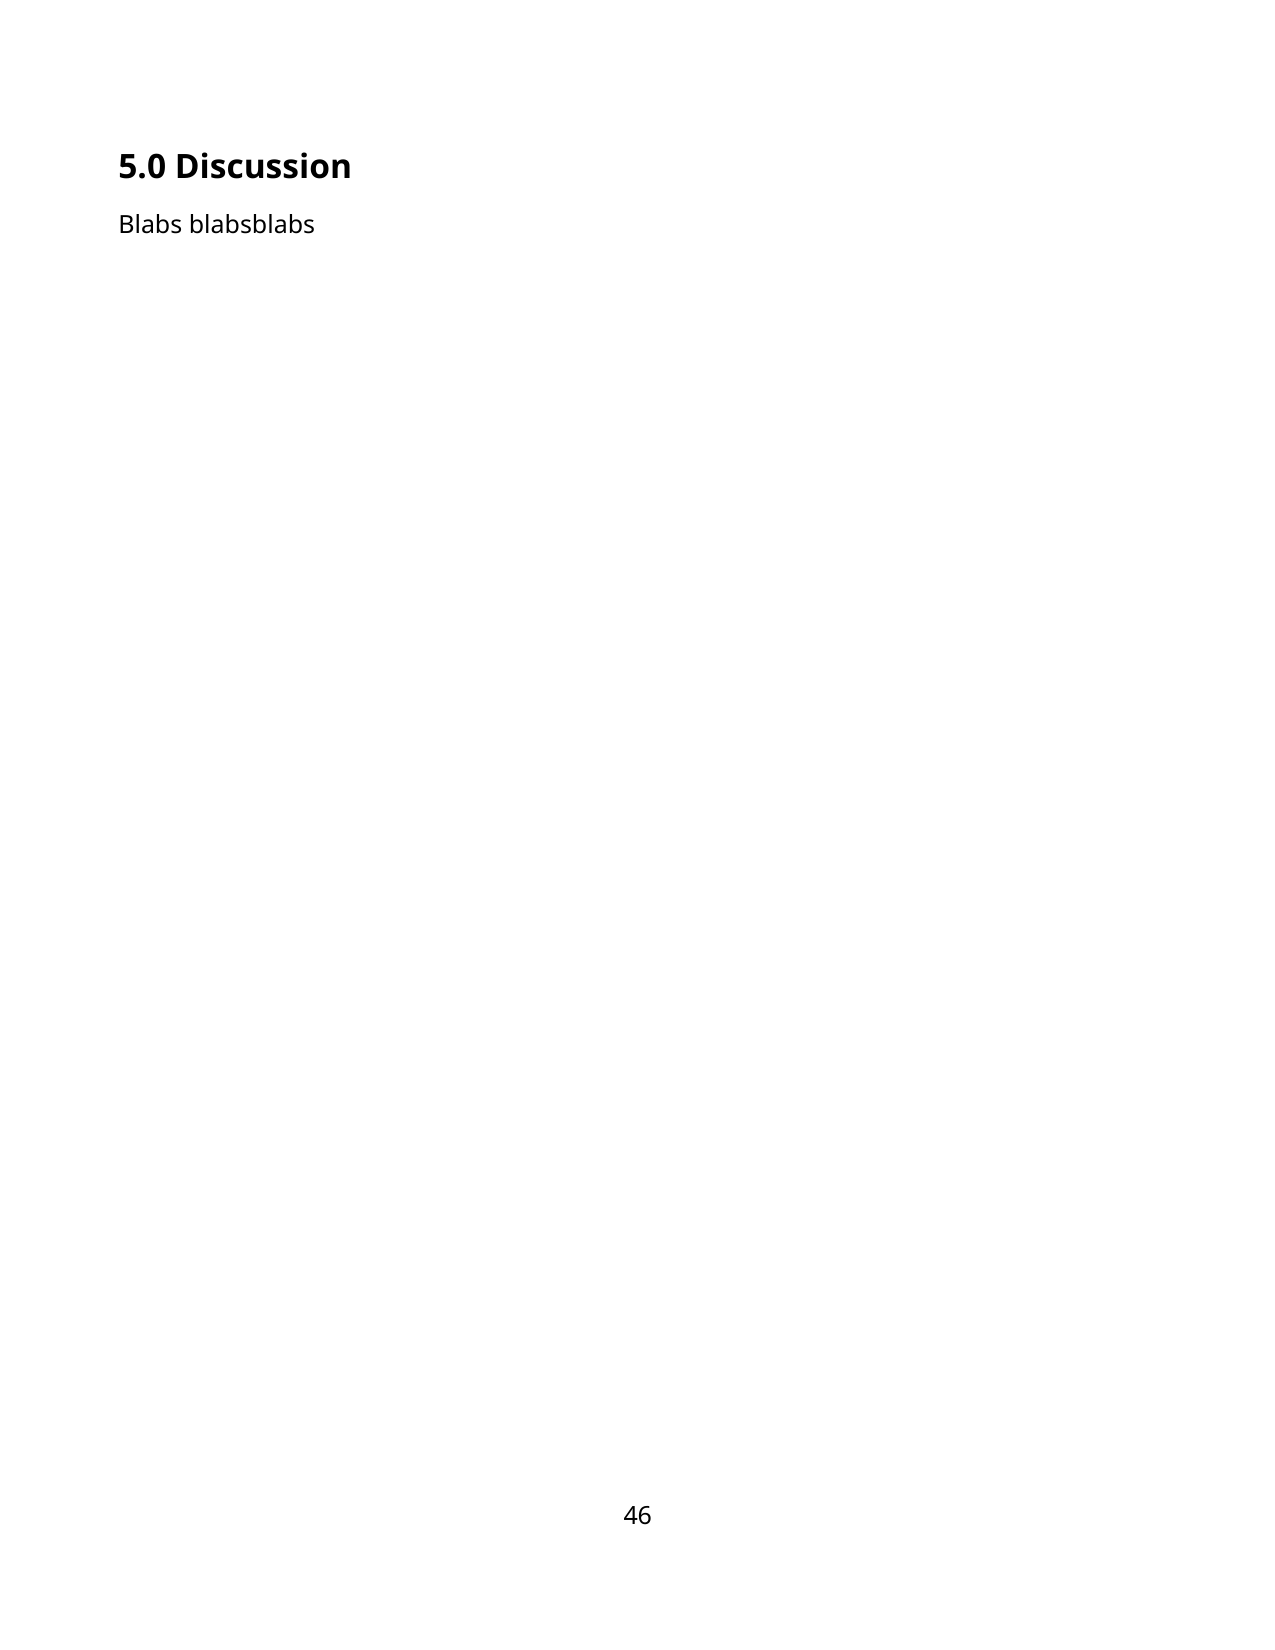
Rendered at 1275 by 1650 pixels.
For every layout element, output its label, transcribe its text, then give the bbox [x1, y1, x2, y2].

text Blabs blabsblabs [118, 207, 1157, 241]
subtitle 5.0 Discussion [118, 143, 1157, 189]
